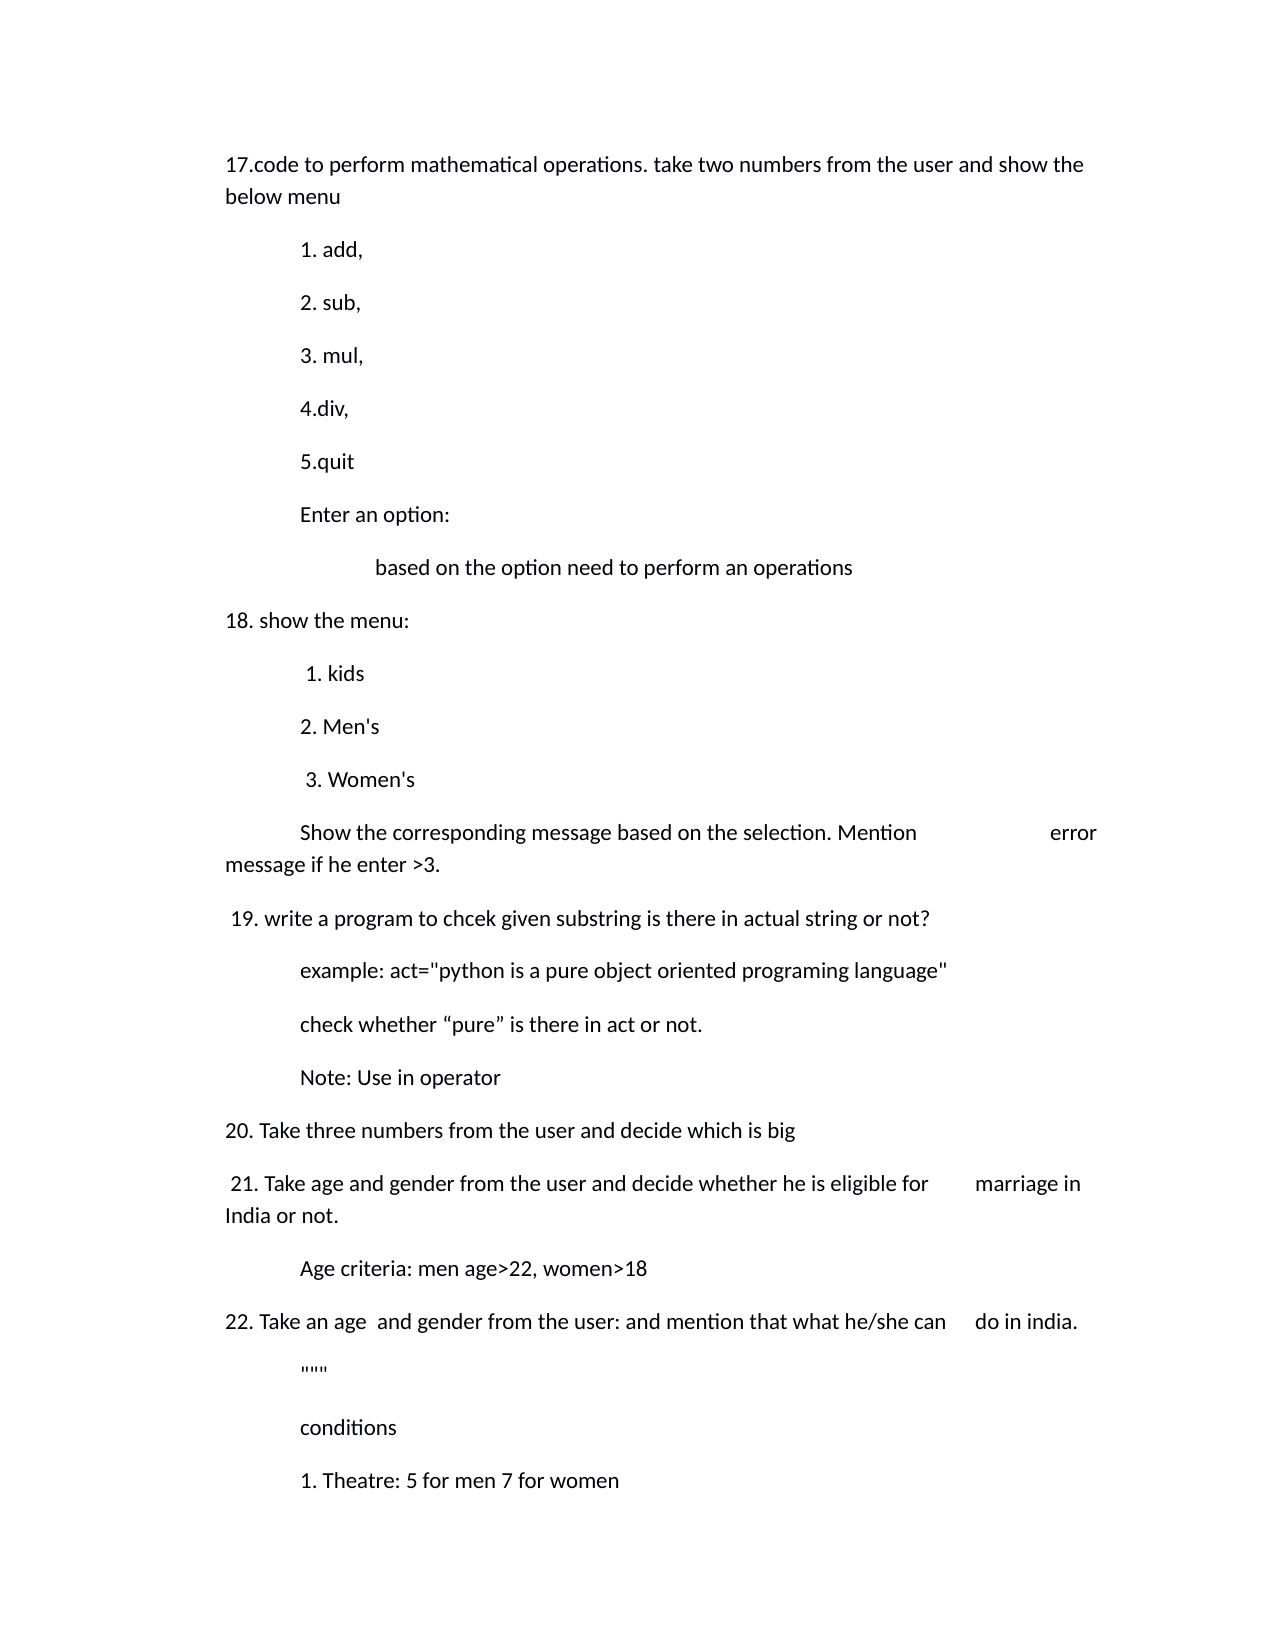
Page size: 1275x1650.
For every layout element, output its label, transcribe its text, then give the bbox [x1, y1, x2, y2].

list 18. show the menu: [225, 606, 1125, 634]
text 1. Theatre: 5 for men 7 for women [300, 1466, 1125, 1494]
list Age criteria: men age>22, women>18 [300, 1254, 1125, 1282]
list Enter an option: [225, 500, 1125, 528]
text 2. Men's [150, 712, 1125, 740]
list 5.quit [225, 447, 1125, 475]
list 1. add, [225, 235, 1125, 263]
text conditions [150, 1413, 1125, 1441]
list 21. Take age and gender from the user and decide whether he is eligible for marriage in India or not. [225, 1169, 1125, 1229]
text Show the corresponding message based on the selection. Mention error message if he enter >3. [150, 818, 1125, 879]
list check whether “pure” is there in act or not. [300, 1010, 1125, 1038]
list 19. write a program to chcek given substring is there in actual string or not? [225, 904, 1125, 932]
list Note: Use in operator [300, 1063, 1125, 1091]
list based on the option need to perform an operations [225, 553, 1125, 581]
list 20. Take three numbers from the user and decide which is big [225, 1116, 1125, 1144]
text 3. Women's [150, 765, 1125, 793]
list 2. sub, [225, 288, 1125, 316]
text """ [225, 1360, 1125, 1388]
list 17.code to perform mathematical operations. take two numbers from the user and show the below menu [225, 150, 1125, 210]
list 4.div, [225, 394, 1125, 422]
list 22. Take an age and gender from the user: and mention that what he/she can do in india. [225, 1307, 1125, 1335]
list example: act="python is a pure object oriented programing language" [300, 957, 1125, 985]
list 3. mul, [225, 341, 1125, 369]
text 1. kids [150, 659, 1125, 687]
